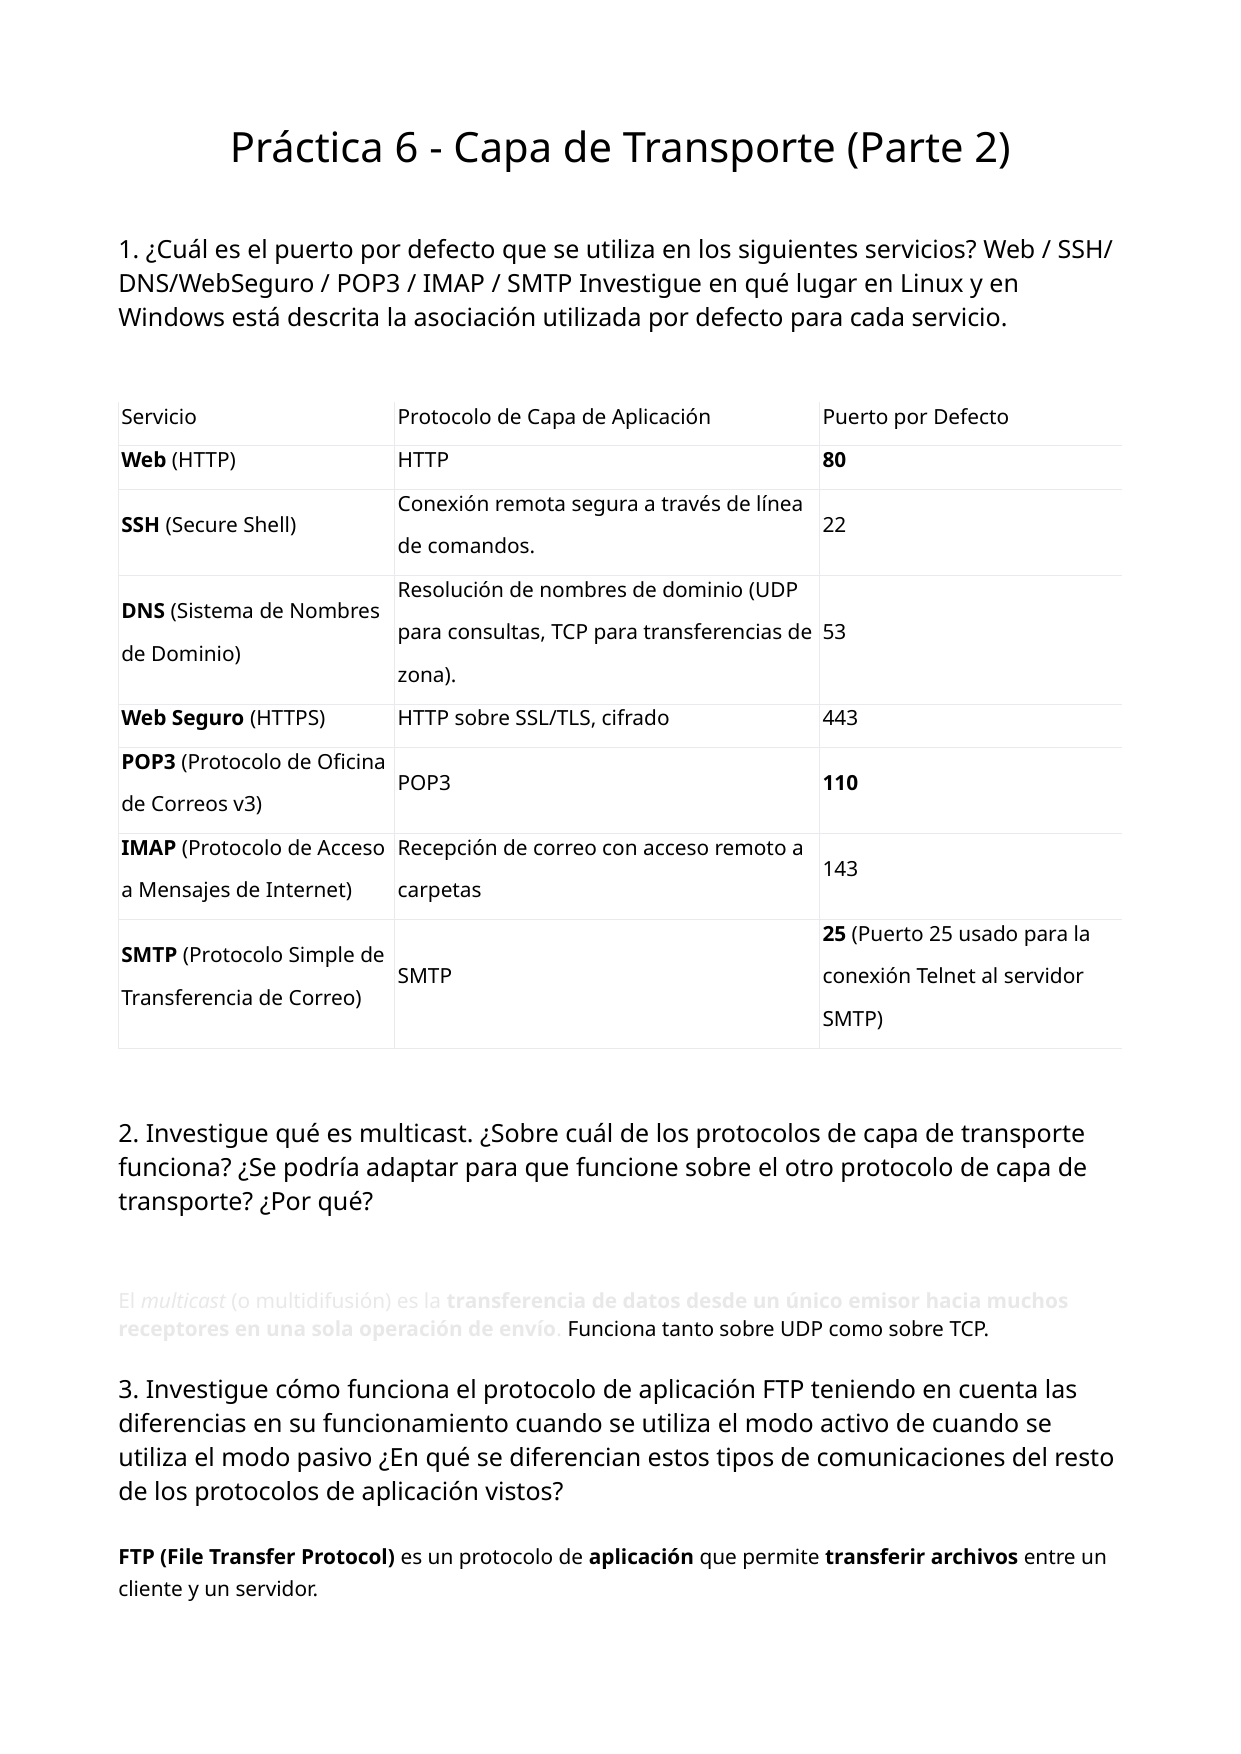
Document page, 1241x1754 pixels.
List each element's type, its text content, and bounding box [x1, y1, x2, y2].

text FTP (File Transfer Protocol) es un protocolo de aplicación que permite transferir archivos entre un cliente y un servidor. [118, 1542, 1122, 1603]
table_cell POP3 (Protocolo de Oficina de Correos v3) [119, 748, 394, 833]
table_cell 110 [820, 748, 1122, 833]
table_cell HTTP [395, 446, 819, 489]
table_cell 443 [820, 705, 1122, 747]
table_cell SSH (Secure Shell) [119, 490, 394, 575]
table_cell Web (HTTP) [119, 446, 394, 489]
table_cell SMTP (Protocolo Simple de Transferencia de Correo) [119, 920, 394, 1048]
text Práctica 6 - Capa de Transporte (Parte 2) [118, 118, 1122, 175]
table_cell DNS (Sistema de Nombres de Dominio) [119, 576, 394, 703]
table_cell 25 (Puerto 25 usado para la conexión Telnet al servidor SMTP) [820, 920, 1122, 1048]
table_cell 143 [820, 834, 1122, 919]
text El multicast (o multidifusión) es la transferencia de datos desde un único emisor hacia muchos receptores en una sola operación de envío. Funciona tanto sobre UDP como sobre TCP. [118, 1286, 1122, 1343]
table_header Protocolo de Capa de Aplicación [395, 402, 819, 445]
table_cell HTTP sobre SSL/TLS, cifrado [395, 705, 819, 747]
table_header Puerto por Defecto [820, 402, 1122, 445]
table_cell Conexión remota segura a través de línea de comandos. [395, 490, 819, 575]
table_cell IMAP (Protocolo de Acceso a Mensajes de Internet) [119, 834, 394, 919]
table_cell 22 [820, 490, 1122, 575]
text 2. Investigue qué es multicast. ¿Sobre cuál de los protocolos de capa de transporte funciona? ¿Se podría adaptar para que funcione sobre el otro protocolo de capa de transporte? ¿Por qué? [118, 1116, 1122, 1218]
table_cell 80 [820, 446, 1122, 489]
table_cell SMTP [395, 920, 819, 1048]
table_cell Recepción de correo con acceso remoto a carpetas [395, 834, 819, 919]
table_header Servicio [119, 402, 394, 445]
text 1. ¿Cuál es el puerto por defecto que se utiliza en los siguientes servicios? Web / SSH/ DNS/WebSeguro / POP3 / IMAP / SMTP Investigue en qué lugar en Linux y en Windows está descrita la asociación utilizada por defecto para cada servicio. [118, 232, 1122, 334]
table_cell Web Seguro (HTTPS) [119, 705, 394, 747]
table_cell POP3 [395, 748, 819, 833]
text 3. Investigue cómo funciona el protocolo de aplicación FTP teniendo en cuenta las diferencias en su funcionamiento cuando se utiliza el modo activo de cuando se utiliza el modo pasivo ¿En qué se diferencian estos tipos de comunicaciones del resto de los protocolos de aplicación vistos? [118, 1371, 1122, 1508]
table_cell Resolución de nombres de dominio (UDP para consultas, TCP para transferencias de zona). [395, 576, 819, 703]
table_cell 53 [820, 576, 1122, 703]
